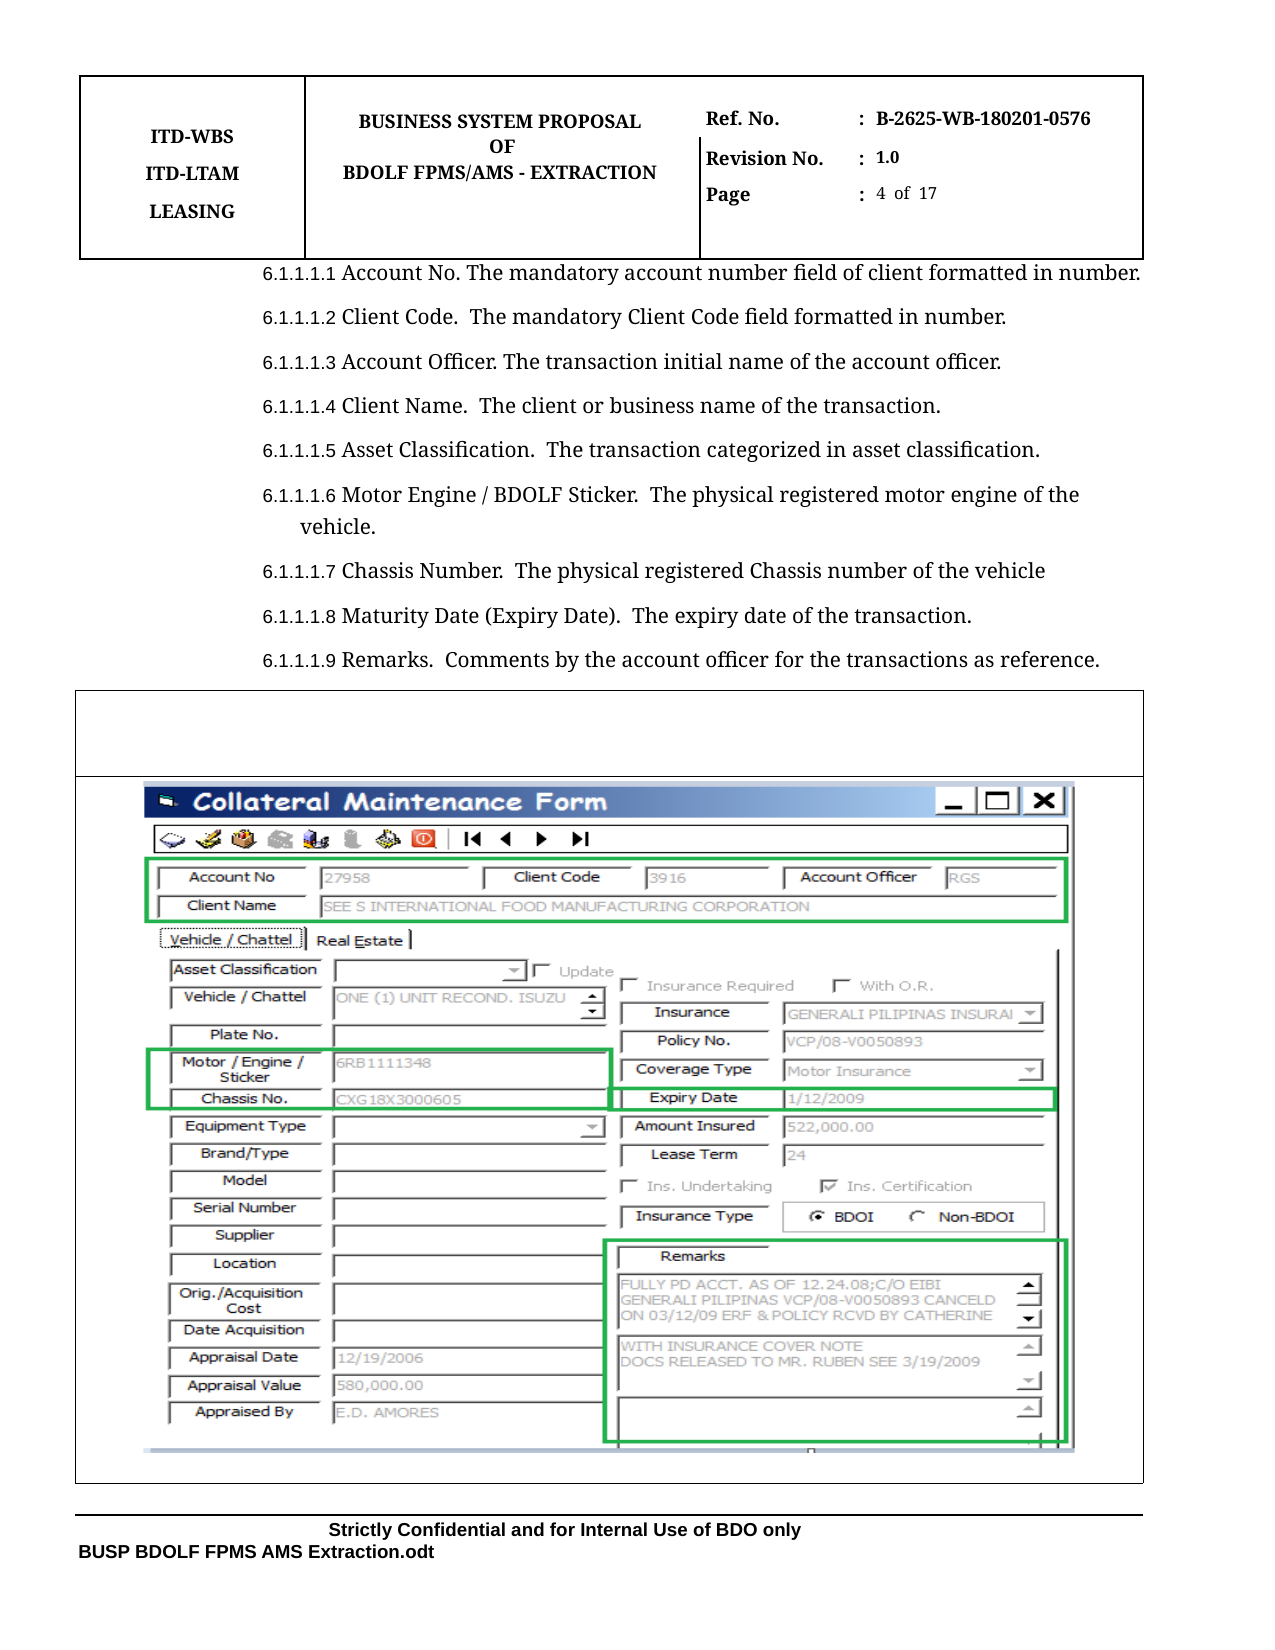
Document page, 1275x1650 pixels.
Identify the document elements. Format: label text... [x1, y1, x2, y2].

list Remarks. Comments by the account officer for the transactions as reference. [262, 645, 1143, 674]
list Account Officer. The transaction initial name of the account officer. [262, 347, 1143, 375]
list Account No. The mandatory account number field of client formatted in number. [262, 260, 1143, 286]
list Motor Engine / BDOLF Sticker. The physical registered motor engine of the vehicle. [262, 480, 1143, 541]
table_header [76, 691, 1143, 776]
list Maturity Date (Expiry Date). The expiry date of the transaction. [262, 601, 1143, 629]
list Client Name. The client or business name of the transaction. [262, 391, 1143, 419]
list Client Code. The mandatory Client Code field formatted in number. [262, 302, 1143, 331]
picture [143, 781, 1075, 1453]
list Chassis Number. The physical registered Chassis number of the vehicle [262, 557, 1143, 585]
table_cell [76, 777, 1143, 1483]
list Asset Classification. The transaction categorized in asset classification. [262, 436, 1143, 464]
